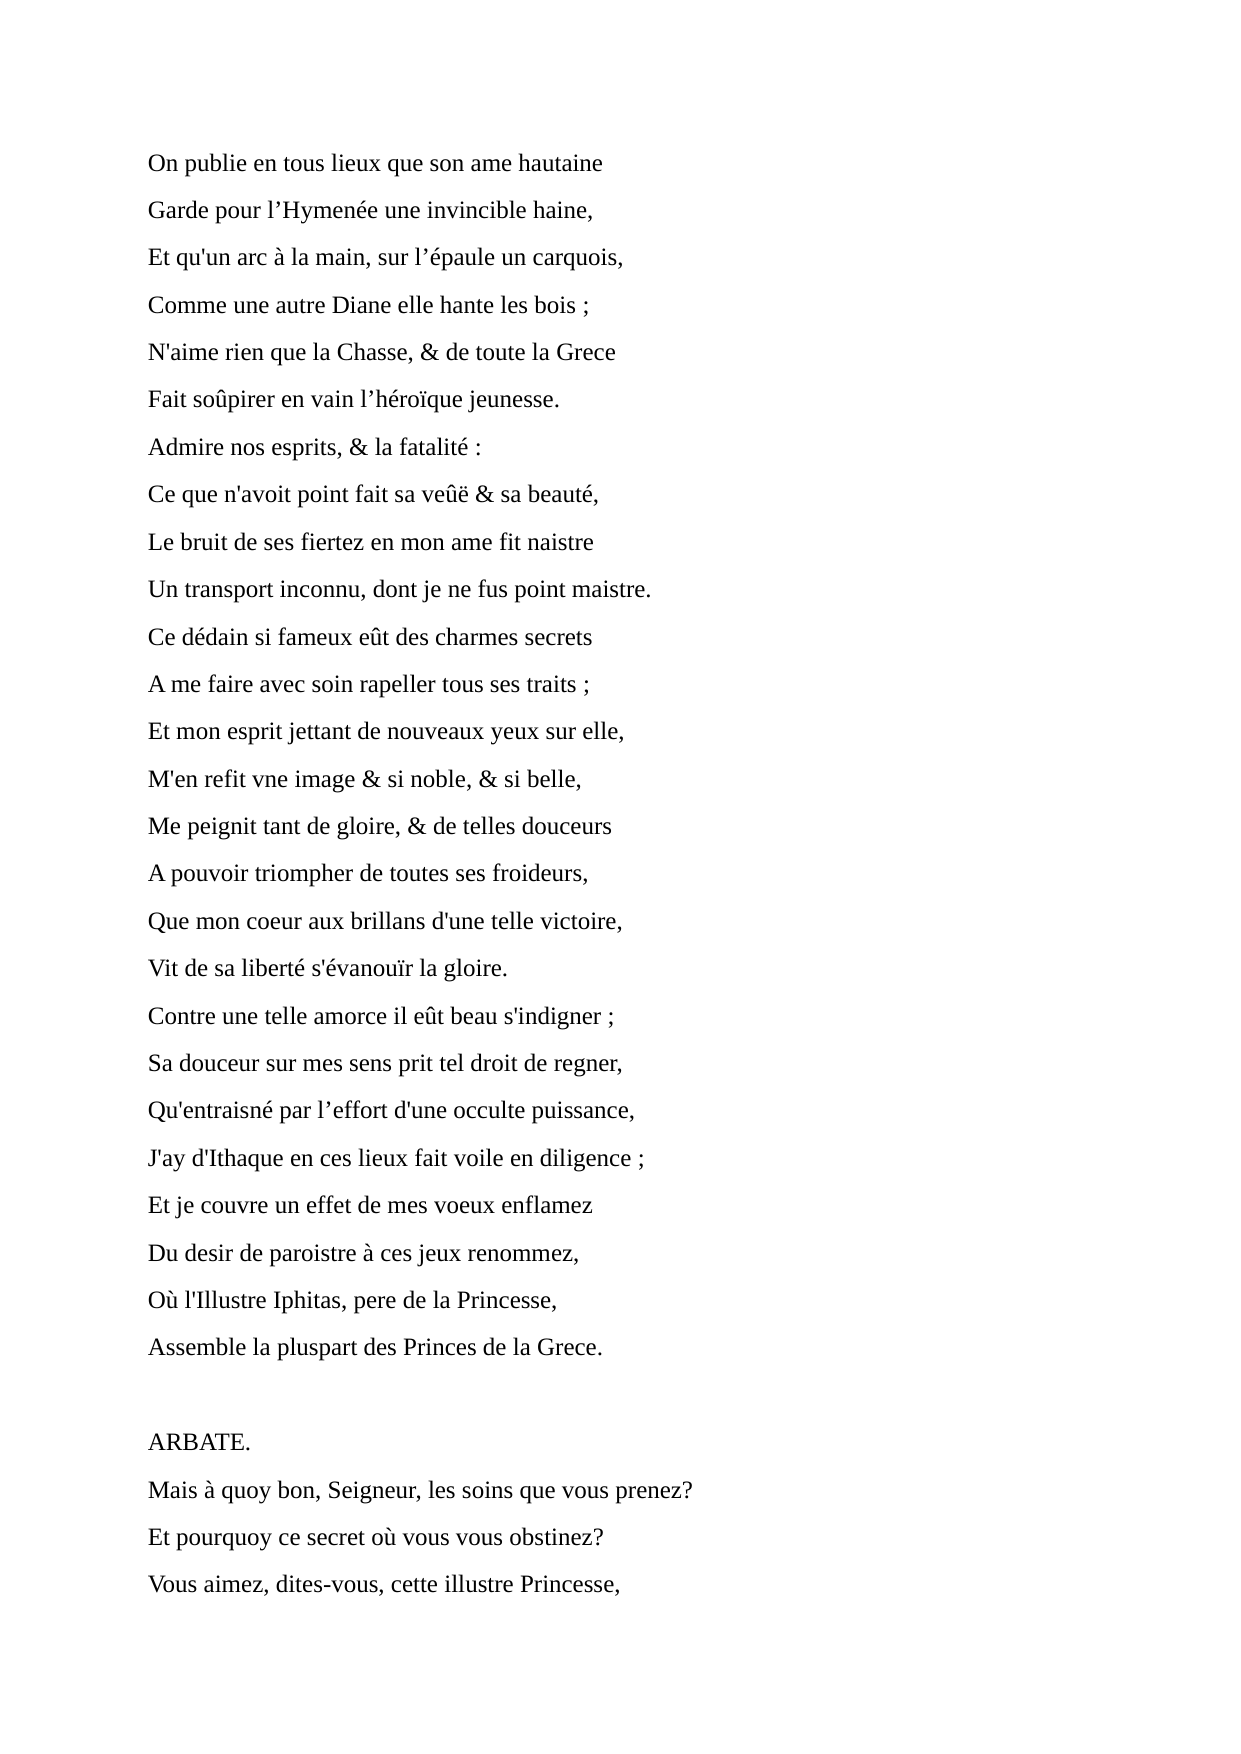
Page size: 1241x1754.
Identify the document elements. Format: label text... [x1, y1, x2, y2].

text Fait soûpirer en vain l’héroïque jeunesse. [148, 384, 1093, 413]
text N'aime rien que la Chasse, & de toute la Grece [148, 337, 1093, 366]
text ARBATE. [148, 1427, 1093, 1456]
text Où l'Illustre Iphitas, pere de la Princesse, [148, 1285, 1093, 1314]
text Vous aimez, dites-vous, cette illustre Princesse, [148, 1569, 1093, 1598]
text On publie en tous lieux que son ame hautaine [148, 148, 1093, 176]
text Admire nos esprits, & la fatalité : [148, 432, 1093, 461]
text Et pourquoy ce secret où vous vous obstinez? [148, 1522, 1093, 1551]
text Comme une autre Diane elle hante les bois ; [148, 290, 1093, 318]
text M'en refit vne image & si noble, & si belle, [148, 764, 1093, 792]
text Sa douceur sur mes sens prit tel droit de regner, [148, 1048, 1093, 1077]
text Et je couvre un effet de mes voeux enflamez [148, 1190, 1093, 1219]
text Qu'entraisné par l’effort d'une occulte puissance, [148, 1096, 1093, 1124]
text Du desir de paroistre à ces jeux renommez, [148, 1238, 1093, 1266]
text Le bruit de ses fiertez en mon ame fit naistre [148, 527, 1093, 556]
text Assemble la pluspart des Princes de la Grece. [148, 1332, 1093, 1361]
text Ce dédain si fameux eût des charmes secrets [148, 622, 1093, 650]
text Garde pour l’Hymenée une invincible haine, [148, 195, 1093, 224]
text Mais à quoy bon, Seigneur, les soins que vous prenez? [148, 1475, 1093, 1503]
text J'ay d'Ithaque en ces lieux fait voile en diligence ; [148, 1143, 1093, 1172]
text Ce que n'avoit point fait sa veûë & sa beauté, [148, 479, 1093, 508]
text Que mon coeur aux brillans d'une telle victoire, [148, 906, 1093, 935]
text Me peignit tant de gloire, & de telles douceurs [148, 811, 1093, 840]
text Vit de sa liberté s'évanouïr la gloire. [148, 953, 1093, 982]
text Et mon esprit jettant de nouveaux yeux sur elle, [148, 716, 1093, 745]
text Contre une telle amorce il eût beau s'indigner ; [148, 1001, 1093, 1029]
text A me faire avec soin rapeller tous ses traits ; [148, 669, 1093, 698]
text Et qu'un arc à la main, sur l’épaule un carquois, [148, 242, 1093, 271]
text Un transport inconnu, dont je ne fus point maistre. [148, 574, 1093, 603]
text A pouvoir triompher de toutes ses froideurs, [148, 858, 1093, 887]
